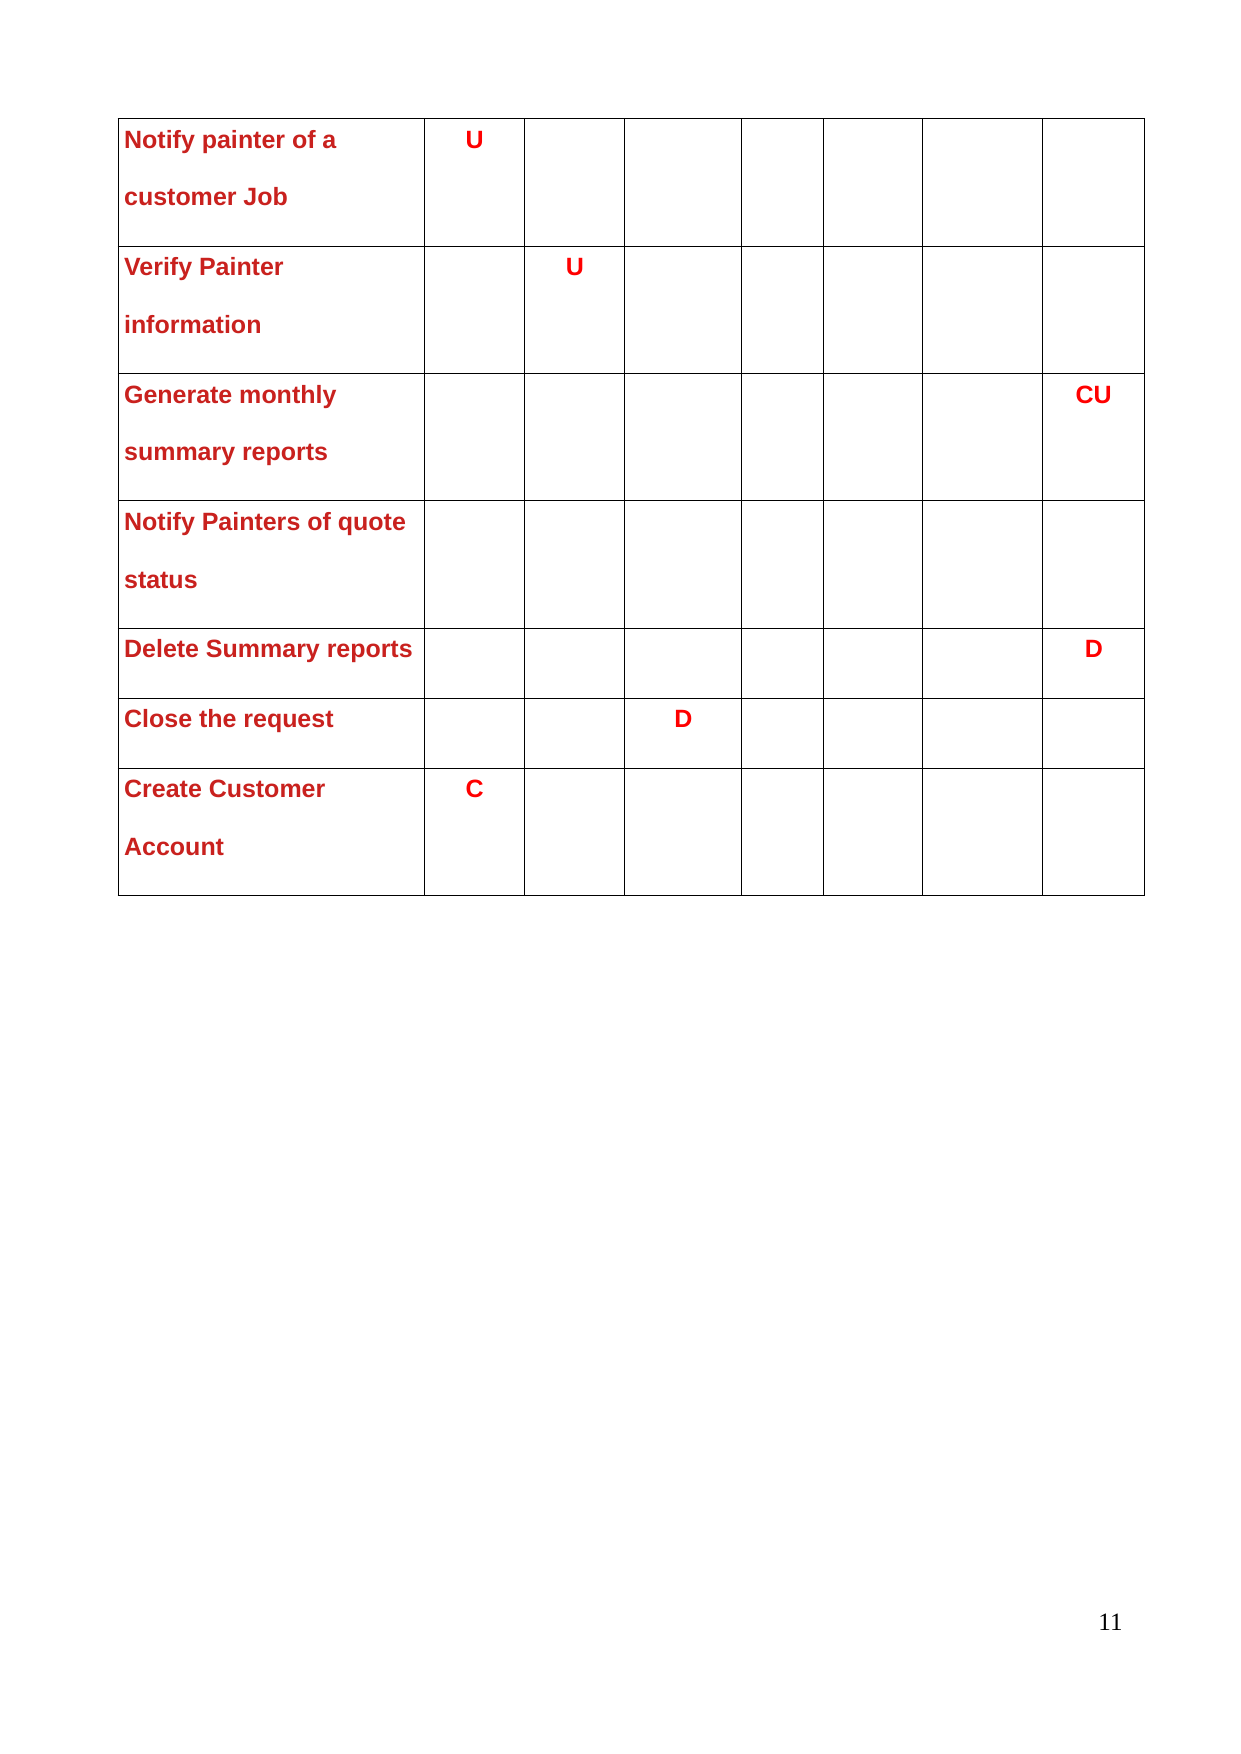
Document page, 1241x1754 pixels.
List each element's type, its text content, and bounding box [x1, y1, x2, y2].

table_cell [923, 629, 1042, 698]
table_cell [923, 247, 1042, 373]
table_cell [625, 374, 741, 500]
table_cell [625, 769, 741, 895]
table_cell [1043, 119, 1144, 246]
table_cell [742, 769, 823, 895]
table_cell [742, 374, 823, 500]
table_cell [824, 699, 922, 767]
table_cell [625, 629, 741, 698]
table_cell [425, 699, 524, 767]
table_cell [923, 769, 1042, 895]
table_cell D [1043, 629, 1144, 698]
table_cell [425, 629, 524, 698]
table_cell [742, 699, 823, 767]
table_cell C [425, 769, 524, 895]
table_cell [824, 629, 922, 698]
table_cell [824, 769, 922, 895]
table_cell [1043, 501, 1144, 628]
table_cell [525, 699, 624, 767]
table_cell [824, 501, 922, 628]
table_cell [923, 501, 1042, 628]
table_cell [1043, 699, 1144, 767]
table_cell [525, 769, 624, 895]
table_cell [425, 374, 524, 500]
table_cell [742, 247, 823, 373]
table_cell Delete Summary reports [119, 629, 424, 698]
table_cell [525, 119, 624, 246]
table_cell [923, 699, 1042, 767]
table_cell [625, 119, 741, 246]
table_cell [525, 629, 624, 698]
table_cell [625, 501, 741, 628]
table_cell [824, 119, 922, 246]
table_cell D [625, 699, 741, 767]
table_cell [1043, 769, 1144, 895]
table_cell [1043, 247, 1144, 373]
table_cell Notify Painters of quote status [119, 501, 424, 628]
table_cell Verify Painter information [119, 247, 424, 373]
table_cell U [425, 119, 524, 246]
table_cell [923, 119, 1042, 246]
table_cell [824, 374, 922, 500]
table_cell U [525, 247, 624, 373]
table_cell [625, 247, 741, 373]
table_cell Generate monthly summary reports [119, 374, 424, 500]
table_cell [525, 501, 624, 628]
table_cell [525, 374, 624, 500]
table_cell [742, 119, 823, 246]
table_cell Close the request [119, 699, 424, 767]
table_cell [742, 629, 823, 698]
table_cell Notify painter of a customer Job [119, 119, 424, 246]
table_cell Create Customer Account [119, 769, 424, 895]
table_cell CU [1043, 374, 1144, 500]
table_cell [425, 247, 524, 373]
table_cell [425, 501, 524, 628]
table_cell [742, 501, 823, 628]
table_cell [824, 247, 922, 373]
table_cell [923, 374, 1042, 500]
